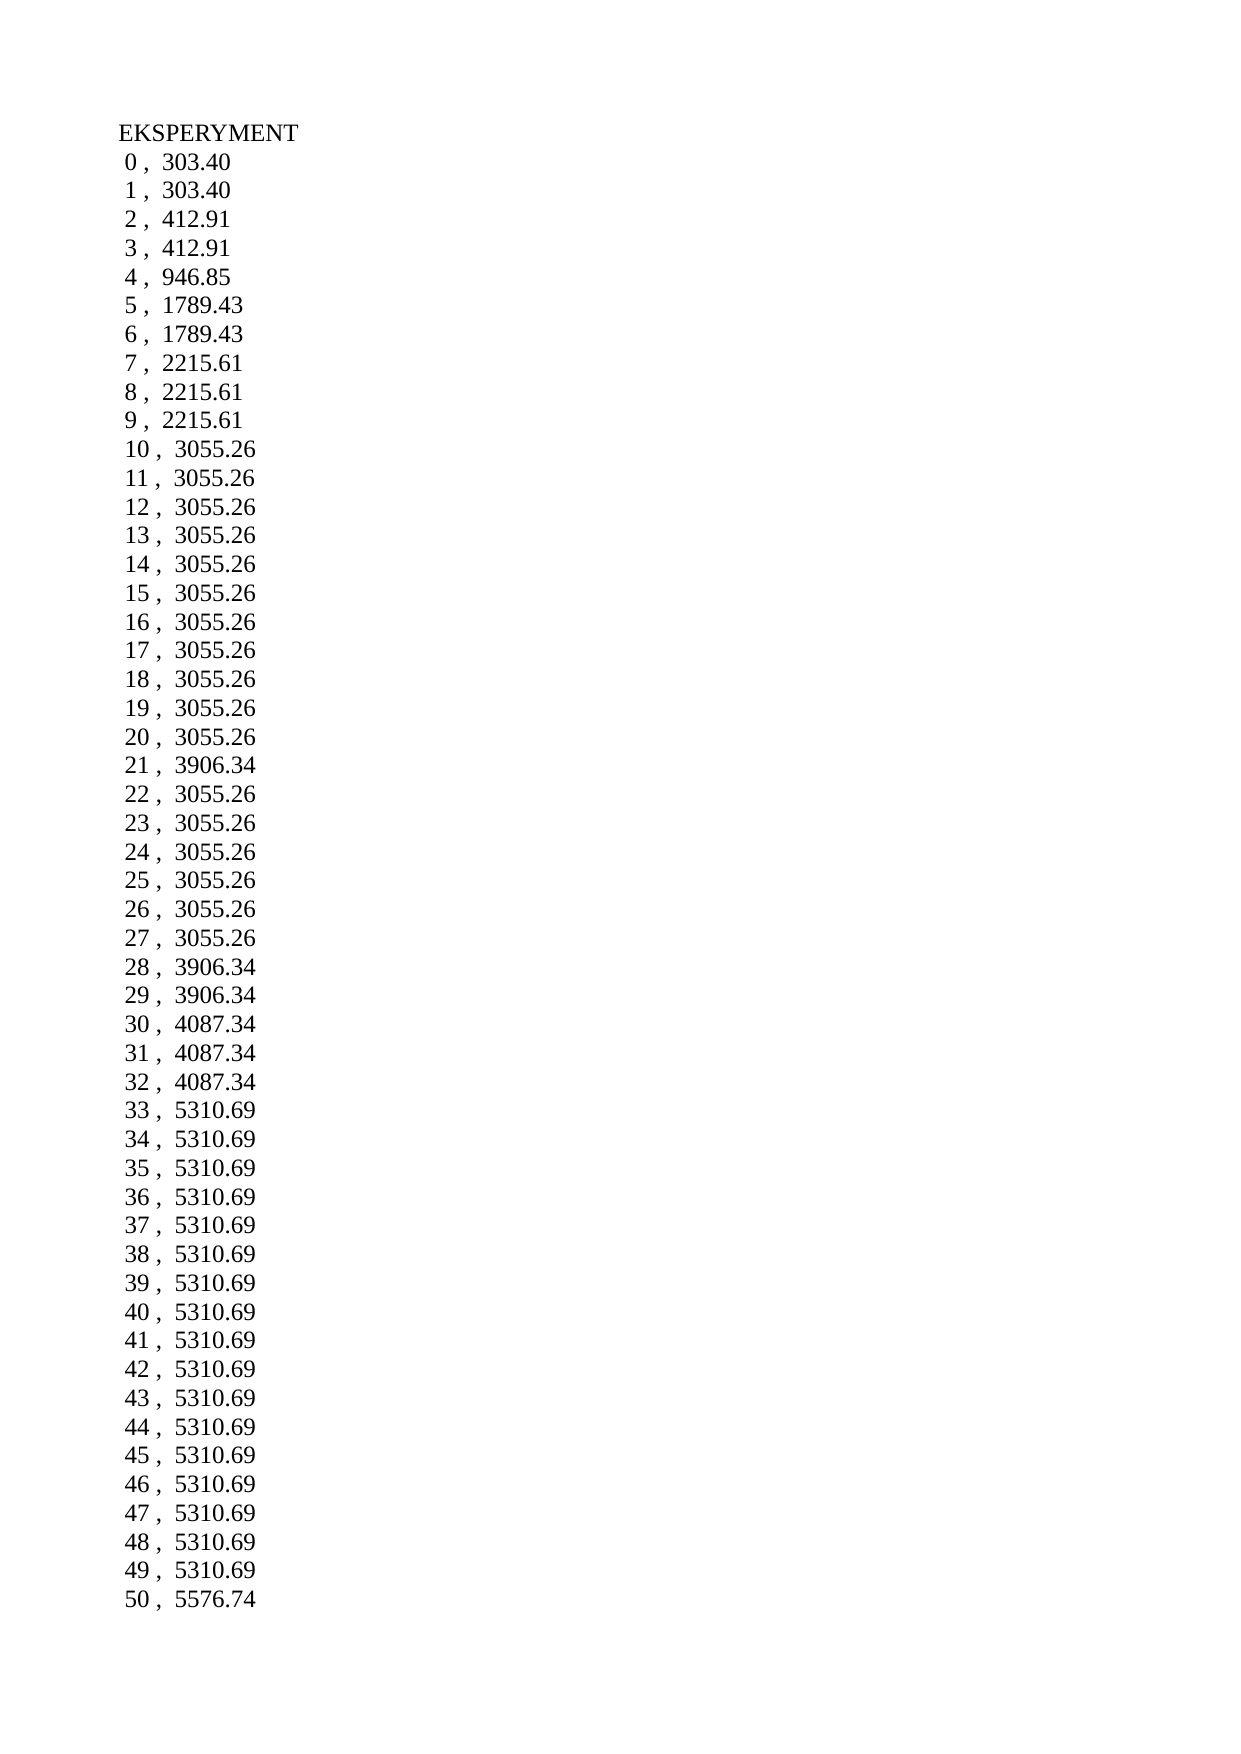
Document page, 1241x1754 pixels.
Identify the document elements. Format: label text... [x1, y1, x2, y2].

text 5 , 1789.43 [118, 291, 1122, 319]
text 21 , 3906.34 [118, 751, 1122, 779]
text 0 , 303.40 [118, 147, 1122, 176]
text 6 , 1789.43 [118, 319, 1122, 348]
text 26 , 3055.26 [118, 894, 1122, 923]
text 1 , 303.40 [118, 176, 1122, 204]
text 32 , 4087.34 [118, 1067, 1122, 1096]
text 25 , 3055.26 [118, 866, 1122, 894]
text 39 , 5310.69 [118, 1268, 1122, 1297]
text 10 , 3055.26 [118, 434, 1122, 463]
text 29 , 3906.34 [118, 981, 1122, 1009]
text 11 , 3055.26 [118, 463, 1122, 492]
text 14 , 3055.26 [118, 549, 1122, 578]
text 43 , 5310.69 [118, 1383, 1122, 1412]
text 48 , 5310.69 [118, 1527, 1122, 1556]
text 19 , 3055.26 [118, 693, 1122, 722]
text 4 , 946.85 [118, 262, 1122, 291]
text 30 , 4087.34 [118, 1009, 1122, 1038]
text 20 , 3055.26 [118, 722, 1122, 751]
text 27 , 3055.26 [118, 923, 1122, 952]
text 24 , 3055.26 [118, 837, 1122, 866]
text 12 , 3055.26 [118, 492, 1122, 521]
text 34 , 5310.69 [118, 1124, 1122, 1153]
text 28 , 3906.34 [118, 952, 1122, 981]
text 46 , 5310.69 [118, 1469, 1122, 1498]
text 17 , 3055.26 [118, 636, 1122, 664]
text 7 , 2215.61 [118, 348, 1122, 377]
text 50 , 5576.74 [118, 1584, 1122, 1613]
text 15 , 3055.26 [118, 578, 1122, 607]
text 31 , 4087.34 [118, 1038, 1122, 1067]
text 33 , 5310.69 [118, 1096, 1122, 1124]
text 42 , 5310.69 [118, 1354, 1122, 1383]
text 38 , 5310.69 [118, 1239, 1122, 1268]
text 41 , 5310.69 [118, 1326, 1122, 1354]
text 49 , 5310.69 [118, 1556, 1122, 1584]
text 40 , 5310.69 [118, 1297, 1122, 1326]
text 2 , 412.91 [118, 204, 1122, 233]
text 16 , 3055.26 [118, 607, 1122, 636]
text 13 , 3055.26 [118, 521, 1122, 549]
text 9 , 2215.61 [118, 406, 1122, 434]
text 45 , 5310.69 [118, 1441, 1122, 1469]
text 22 , 3055.26 [118, 779, 1122, 808]
text 47 , 5310.69 [118, 1498, 1122, 1527]
text 18 , 3055.26 [118, 664, 1122, 693]
text 44 , 5310.69 [118, 1412, 1122, 1441]
text 23 , 3055.26 [118, 808, 1122, 837]
text 8 , 2215.61 [118, 377, 1122, 406]
text 35 , 5310.69 [118, 1153, 1122, 1182]
text 3 , 412.91 [118, 233, 1122, 262]
text EKSPERYMENT [118, 118, 1122, 147]
text 36 , 5310.69 [118, 1182, 1122, 1211]
text 37 , 5310.69 [118, 1211, 1122, 1239]
